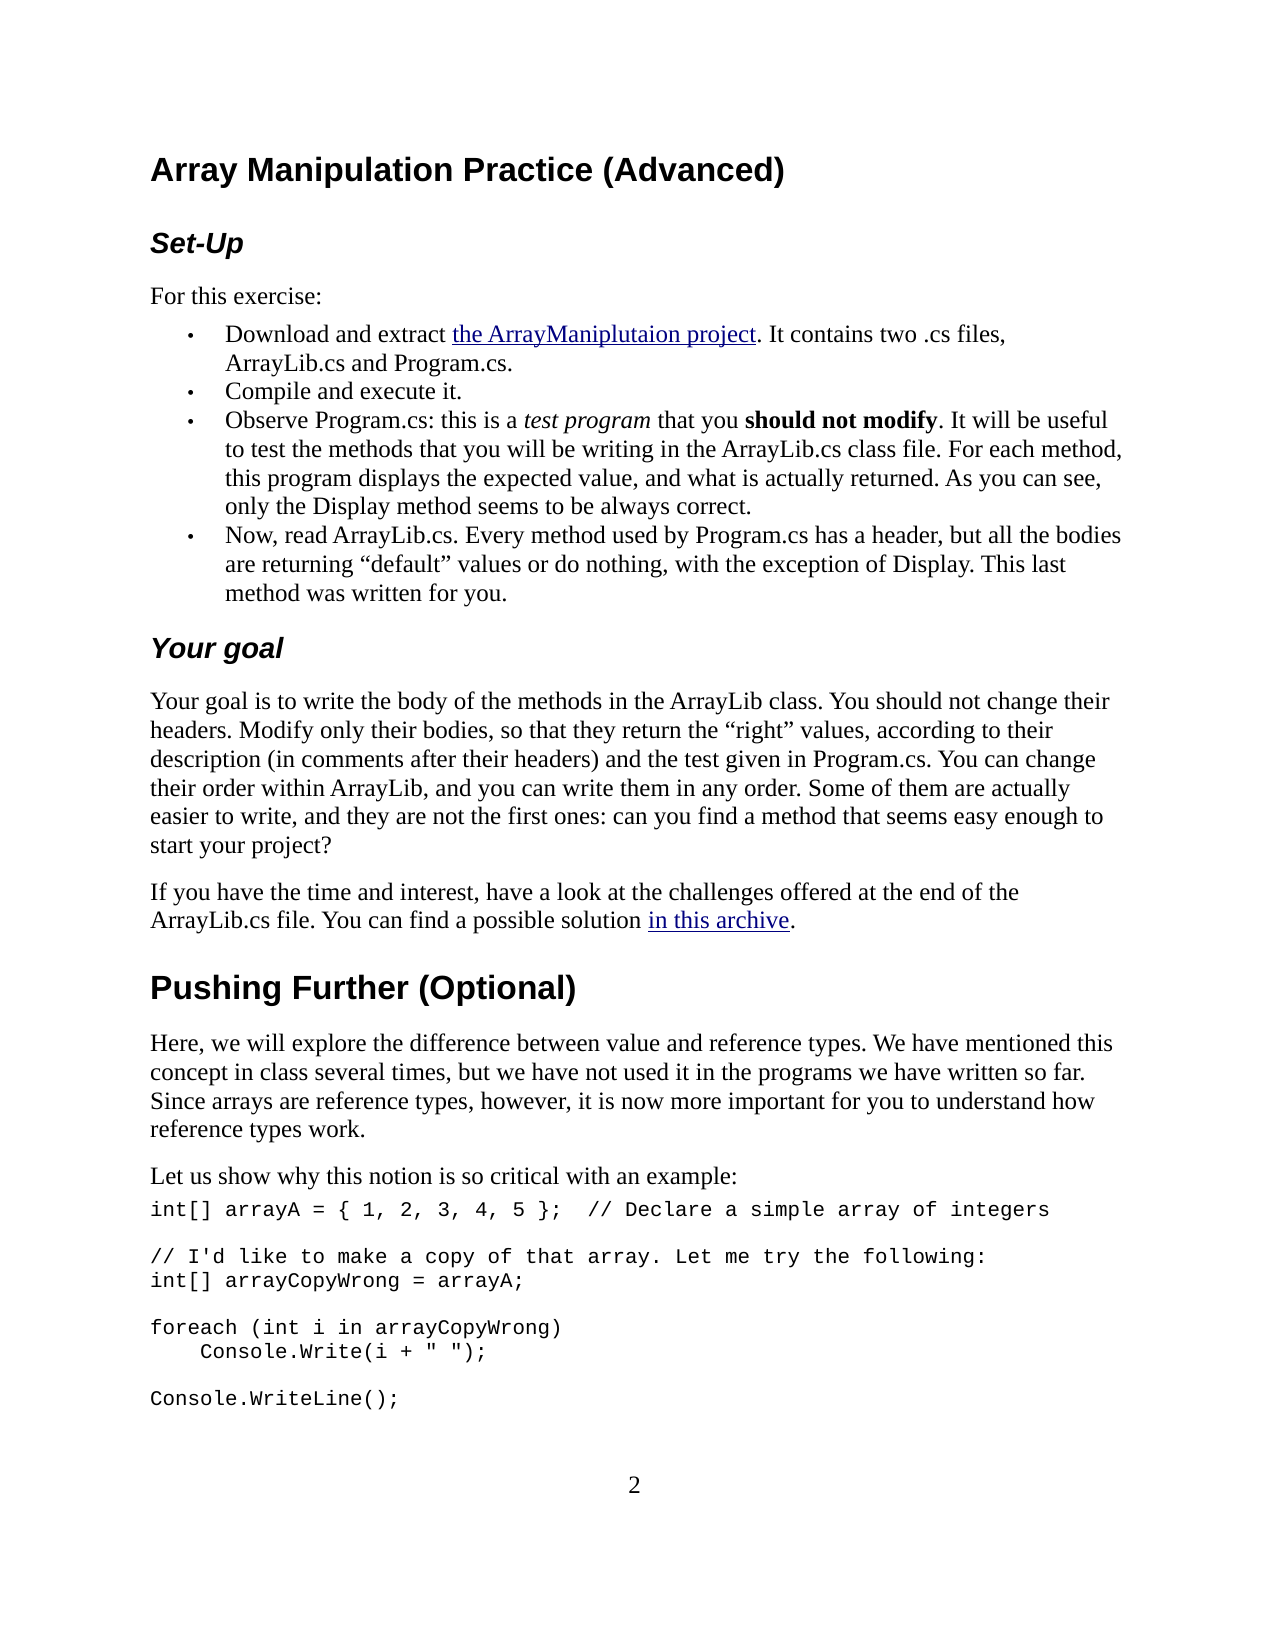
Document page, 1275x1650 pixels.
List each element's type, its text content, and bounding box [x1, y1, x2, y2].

subtitle Set-Up [150, 226, 1125, 260]
text Here, we will explore the difference between value and reference types. We have mentioned this concept in class several times, but we have not used it in the programs we have written so far. Since arrays are reference types, however, it is now more important for you to understand how reference types work. [150, 1028, 1125, 1143]
text foreach (int i in arrayCopyWrong) [150, 1317, 1125, 1341]
subtitle Pushing Further (Optional) [150, 968, 1125, 1007]
text Console.WriteLine(); [150, 1388, 1125, 1412]
list Compile and execute it. [187, 376, 1125, 405]
list Download and extract the ArrayManiplutaion project. It contains two .cs files, ArrayLib.cs and Program.cs. [187, 319, 1125, 376]
text // I'd like to make a copy of that array. Let me try the following: [150, 1246, 1125, 1270]
text If you have the time and interest, have a look at the challenges offered at the end of the ArrayLib.cs file. You can find a possible solution in this archive. [150, 877, 1125, 934]
text For this exercise: [150, 281, 1125, 310]
text int[] arrayA = { 1, 2, 3, 4, 5 }; // Declare a simple array of integers [150, 1199, 1125, 1223]
subtitle Your goal [150, 631, 1125, 665]
list Now, read ArrayLib.cs. Every method used by Program.cs has a header, but all the bodies are returning “default” values or do nothing, with the exception of Display. This last method was written for you. [187, 520, 1125, 606]
text Let us show why this notion is so critical with an example: [150, 1161, 1125, 1190]
list Observe Program.cs: this is a test program that you should not modify. It will be useful to test the methods that you will be writing in the ArrayLib.cs class file. For each method, this program displays the expected value, and what is actually returned. As you can see, only the Display method seems to be always correct. [187, 405, 1125, 520]
subtitle Array Manipulation Practice (Advanced) [150, 150, 1125, 189]
text Console.Write(i + " "); [150, 1341, 1125, 1364]
text Your goal is to write the body of the methods in the ArrayLib class. You should not change their headers. Modify only their bodies, so that they return the “right” values, according to their description (in comments after their headers) and the test given in Program.cs. You can change their order within ArrayLib, and you can write them in any order. Some of them are actually easier to write, and they are not the first ones: can you find a method that seems easy enough to start your project? [150, 686, 1125, 859]
text int[] arrayCopyWrong = arrayA; [150, 1270, 1125, 1293]
